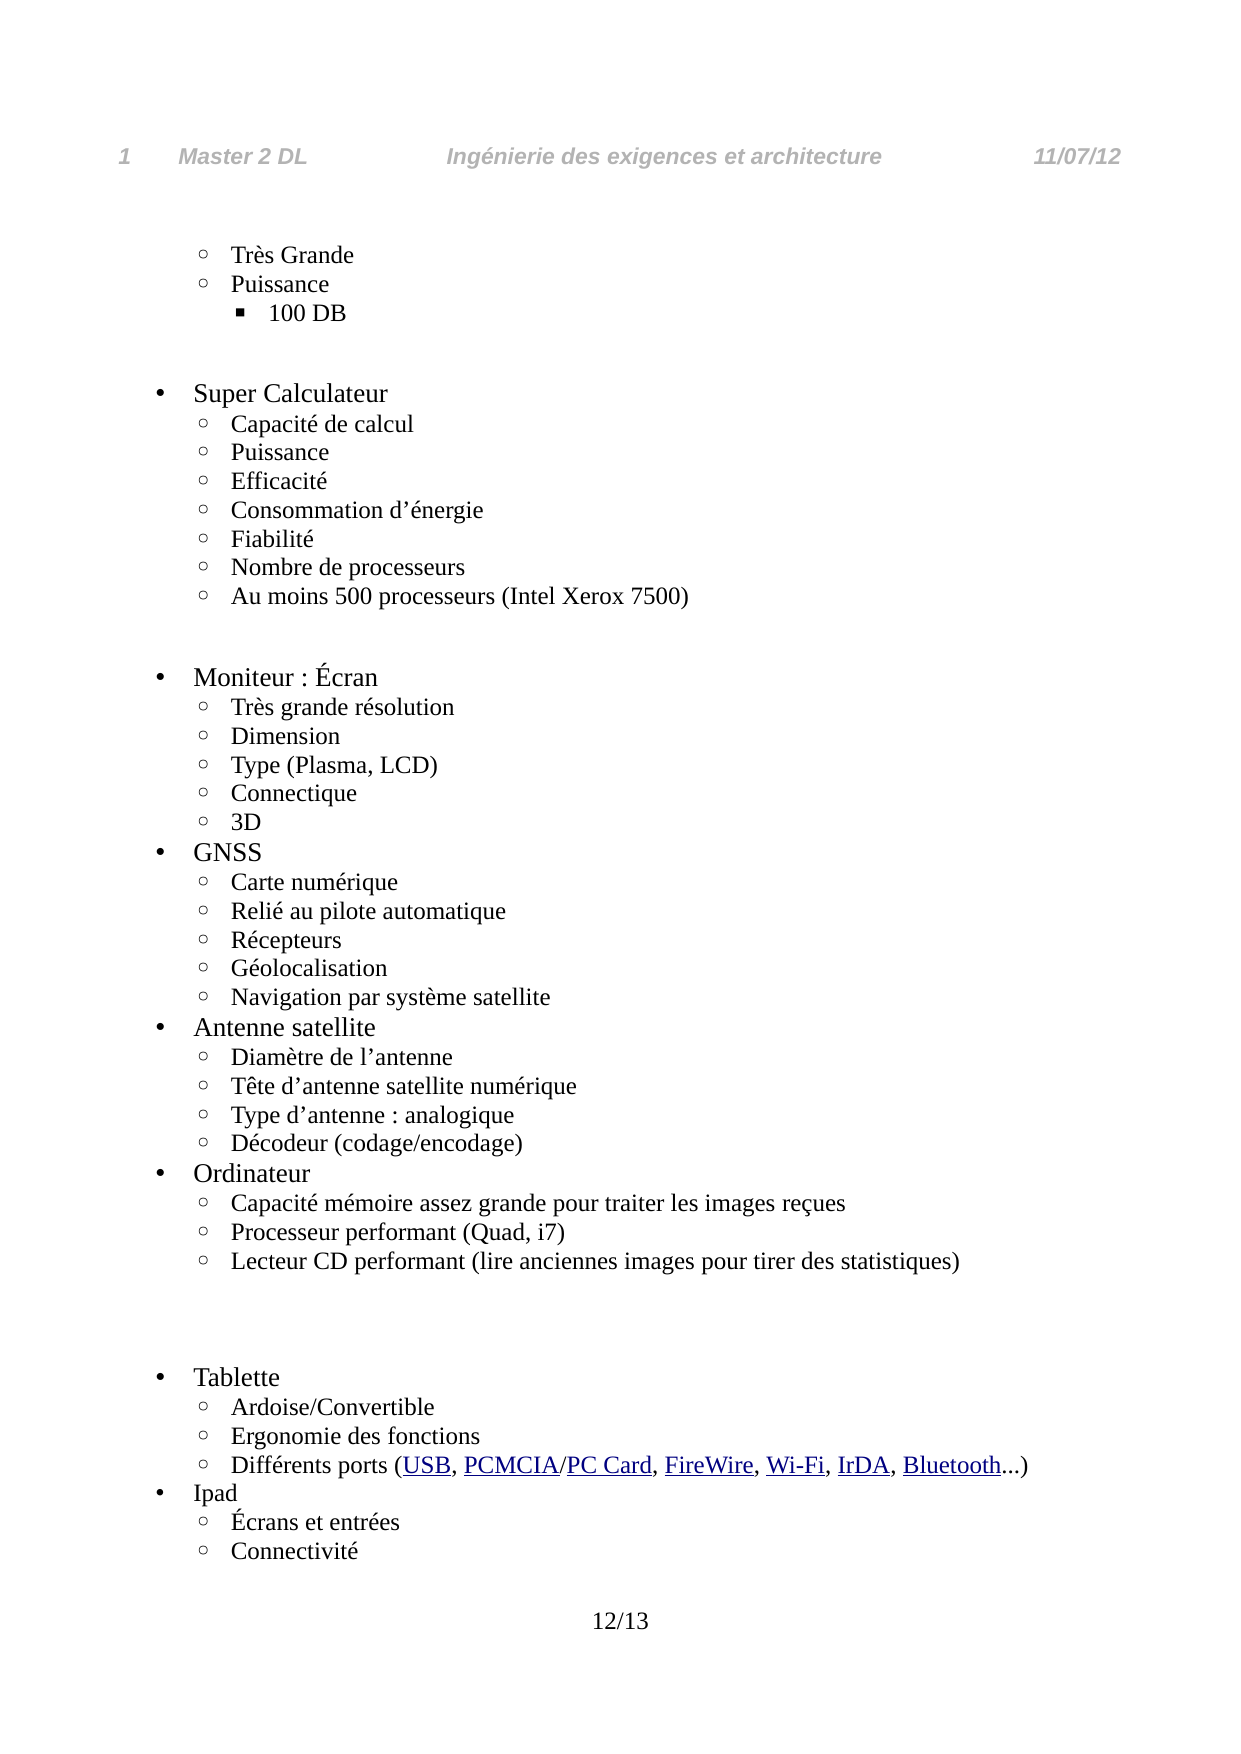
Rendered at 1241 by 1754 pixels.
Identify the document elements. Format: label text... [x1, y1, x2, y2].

list Différents ports (USB, PCMCIA/PC Card, FireWire, Wi-Fi, IrDA, Bluetooth...) [193, 1450, 1122, 1478]
list Capacité de calcul [193, 409, 1122, 437]
list Nombre de processeurs [193, 552, 1122, 581]
list Efficacité [193, 466, 1122, 495]
list Ardoise/Convertible [193, 1392, 1122, 1421]
list Très Grande [193, 240, 1122, 269]
list Puissance [193, 269, 1122, 298]
list 100 DB [231, 298, 1122, 326]
list Connectivité [193, 1536, 1122, 1565]
list Récepteurs [193, 925, 1122, 953]
list Géolocalisation [193, 953, 1122, 982]
list Ipad [156, 1478, 1122, 1507]
list Tablette [156, 1361, 1122, 1392]
list 3D [193, 807, 1122, 836]
list Consommation d’énergie [193, 495, 1122, 524]
list Ordinateur [156, 1157, 1122, 1188]
list Ergonomie des fonctions [193, 1421, 1122, 1450]
list Antenne satellite [156, 1011, 1122, 1042]
list Capacité mémoire assez grande pour traiter les images reçues [193, 1188, 1122, 1217]
list Type d’antenne : analogique [193, 1100, 1122, 1128]
list GNSS [156, 836, 1122, 867]
list Navigation par système satellite [193, 982, 1122, 1011]
list Type (Plasma, LCD) [193, 750, 1122, 778]
list Moniteur : Écran [156, 661, 1122, 692]
list Diamètre de l’antenne [193, 1042, 1122, 1071]
list Lecteur CD performant (lire anciennes images pour tirer des statistiques) [193, 1246, 1122, 1275]
list Super Calculateur [156, 377, 1122, 409]
list Relié au pilote automatique [193, 896, 1122, 925]
list Processeur performant (Quad, i7) [193, 1217, 1122, 1246]
list Très grande résolution [193, 692, 1122, 721]
list Décodeur (codage/encodage) [193, 1128, 1122, 1157]
list Tête d’antenne satellite numérique [193, 1071, 1122, 1100]
list Dimension [193, 721, 1122, 750]
list Écrans et entrées [193, 1507, 1122, 1536]
list Connectique [193, 778, 1122, 807]
list Puissance [193, 437, 1122, 466]
list Carte numérique [193, 867, 1122, 896]
list Au moins 500 processeurs (Intel Xerox 7500) [193, 581, 1122, 610]
list Fiabilité [193, 524, 1122, 552]
